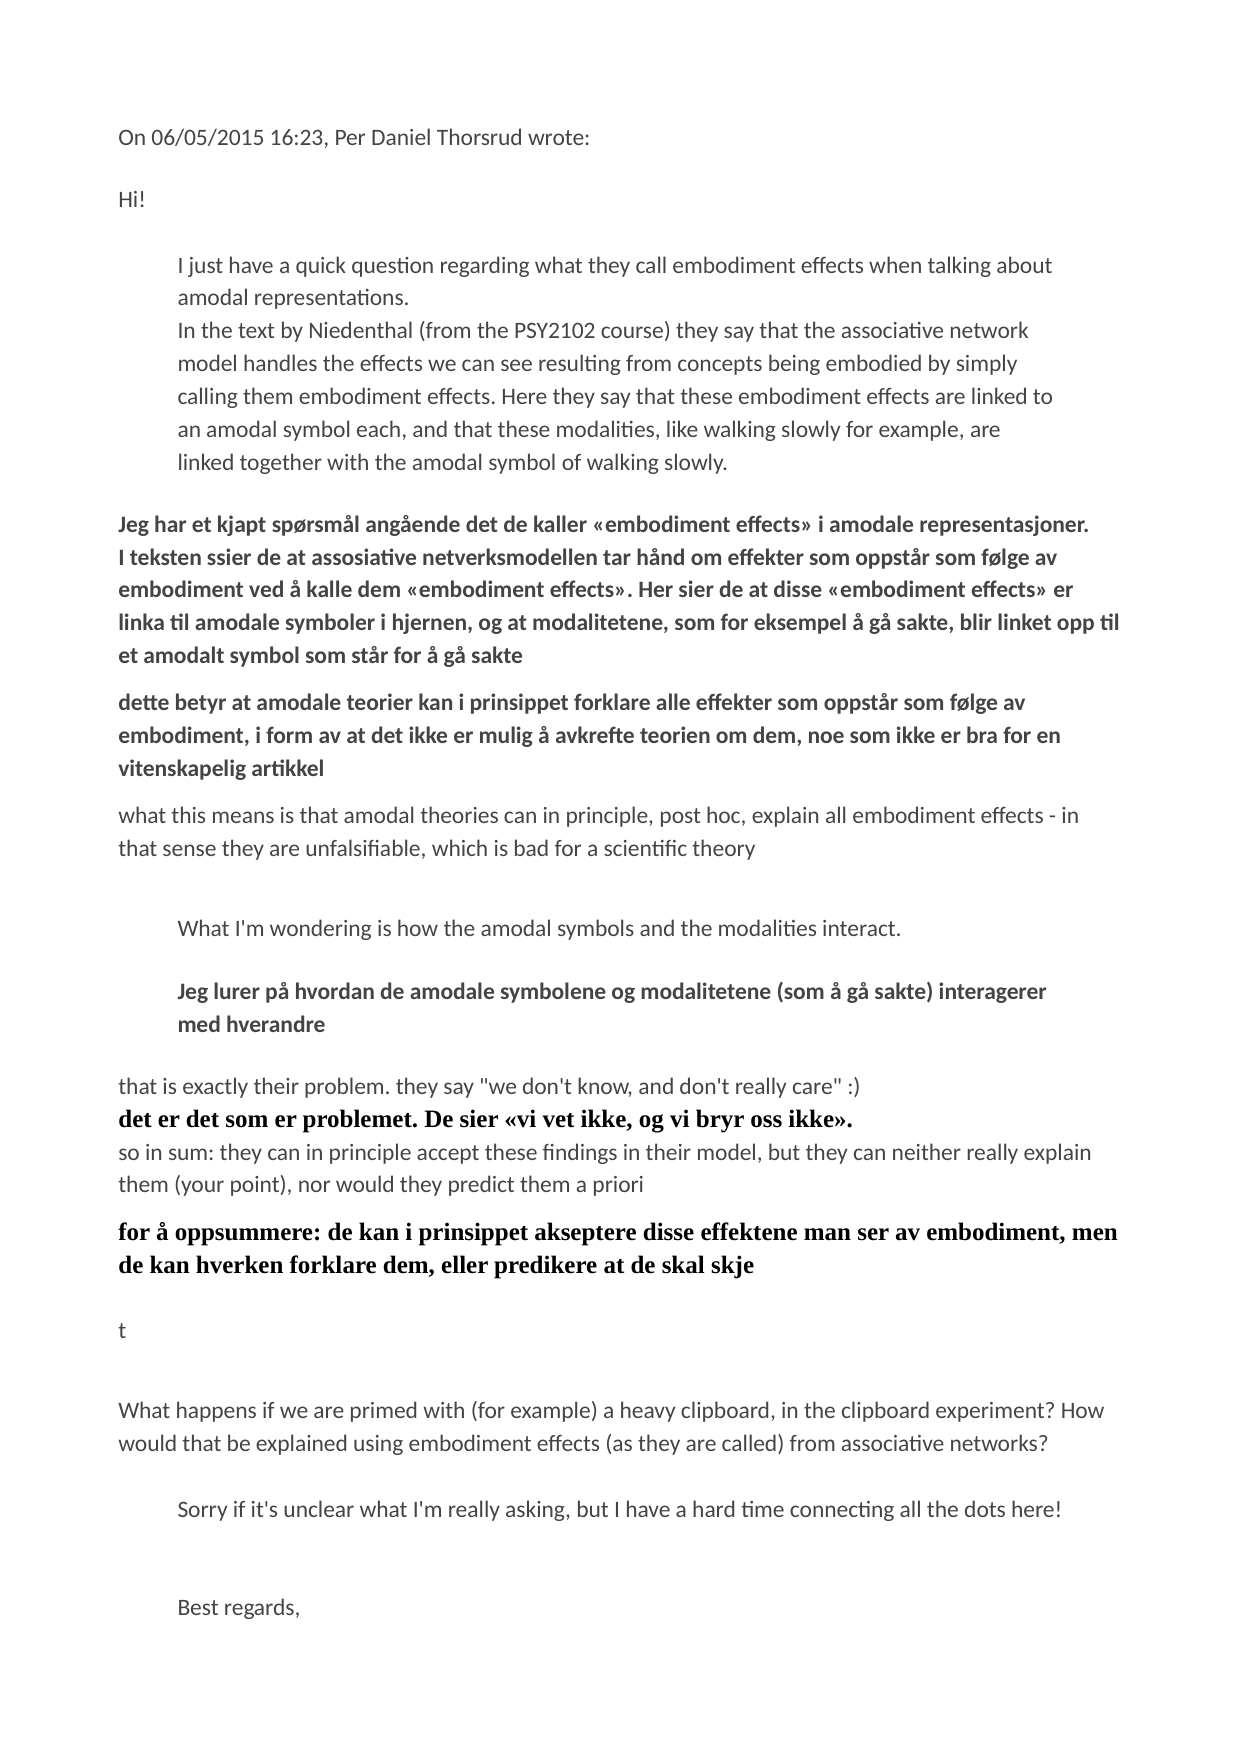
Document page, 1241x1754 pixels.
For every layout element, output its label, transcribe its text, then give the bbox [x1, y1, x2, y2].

text Best regards, [177, 1589, 1063, 1621]
text Hi! [118, 180, 1122, 213]
text I just have a quick question regarding what they call embodiment effects when talking about amodal representations. [177, 246, 1063, 312]
text what this means is that amodal theories can in principle, post hoc, explain all embodiment effects - in that sense they are unfalsifiable, which is bad for a scientific theory [118, 797, 1122, 862]
text Sorry if it's unclear what I'm really asking, but I have a hard time connecting all the dots here! [177, 1490, 1063, 1523]
text Jeg lurer på hvordan de amodale symbolene og modalitetene (som å gå sakte) interagerer med hverandre [177, 972, 1063, 1038]
text for å oppsummere: de kan i prinsippet akseptere disse effektene man ser av embodiment, men de kan hverken forklare dem, eller predikere at de skal skje t [118, 1213, 1122, 1377]
text In the text by Niedenthal (from the PSY2102 course) they say that the associative network model handles the effects we can see resulting from concepts being embodied by simply calling them embodiment effects. Here they say that these embodiment effects are linked to an amodal symbol each, and that these modalities, like walking slowly for example, are linked together with the amodal symbol of walking slowly. [177, 312, 1063, 476]
text Jeg har et kjapt spørsmål angående det de kaller «embodiment effects» i amodale representasjoner. I teksten ssier de at assosiative netverksmodellen tar hånd om effekter som oppstår som følge av embodiment ved å kalle dem «embodiment effects». Her sier de at disse «embodiment effects» er linka til amodale symboler i hjernen, og at modalitetene, som for eksempel å gå sakte, blir linket opp til et amodalt symbol som står for å gå sakte [118, 505, 1122, 669]
text dette betyr at amodale teorier kan i prinsippet forklare alle effekter som oppstår som følge av embodiment, i form av at det ikke er mulig å avkrefte teorien om dem, noe som ikke er bra for en vitenskapelig artikkel [118, 684, 1122, 782]
text What happens if we are primed with (for example) a heavy clipboard, in the clipboard experiment? How would that be explained using embodiment effects (as they are called) from associative networks? [118, 1392, 1122, 1457]
text that is exactly their problem. they say "we don't know, and don't really care" :) det er det som er problemet. De sier «vi vet ikke, og vi bryr oss ikke». so in sum: they can in principle accept these findings in their model, but they can neither really explain them (your point), nor would they predict them a priori [118, 1067, 1122, 1198]
text On 06/05/2015 16:23, Per Daniel Thorsrud wrote: [118, 118, 1122, 151]
text What I'm wondering is how the amodal symbols and the modalities interact. [177, 910, 1063, 943]
